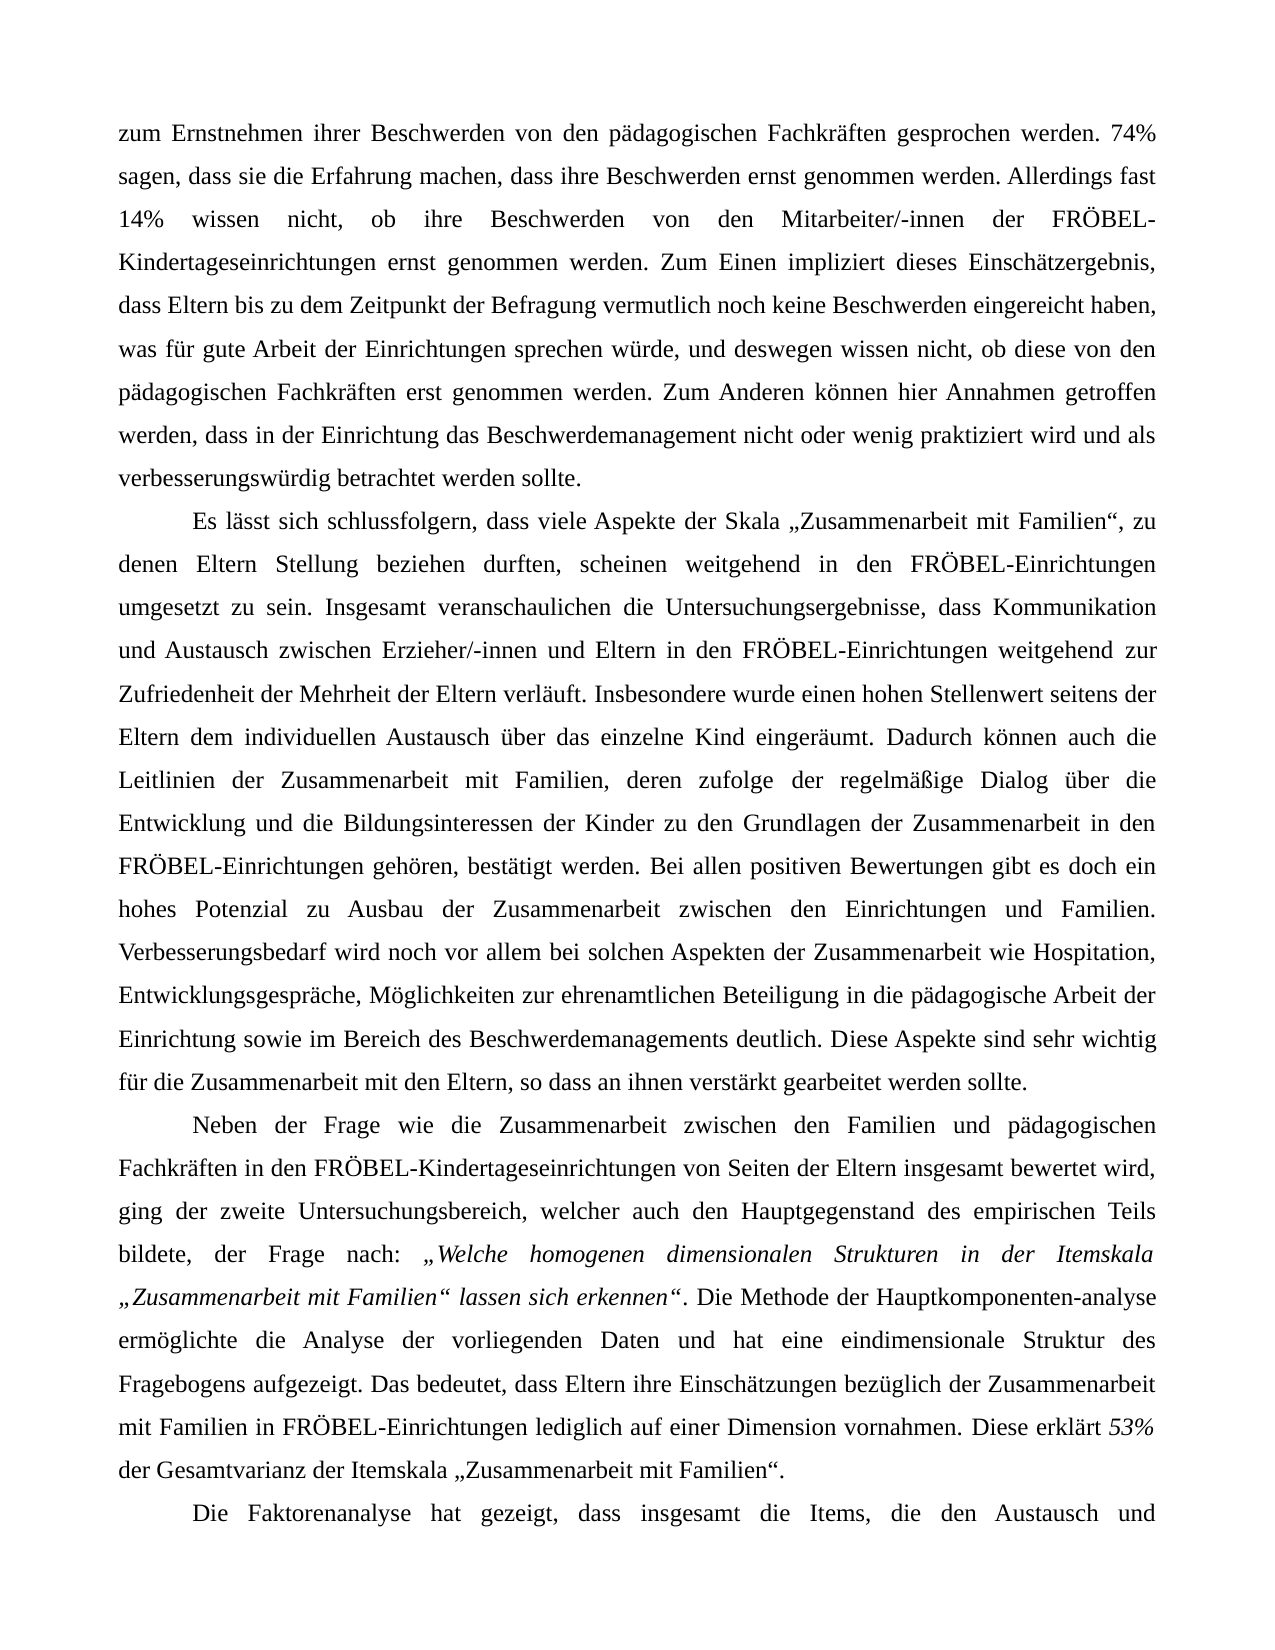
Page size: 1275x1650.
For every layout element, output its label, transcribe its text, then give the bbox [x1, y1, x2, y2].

text Neben der Frage wie die Zusammenarbeit zwischen den Familien und pädagogischen Fachkräften in den FRÖBEL-Kindertageseinrichtungen von Seiten der Eltern insgesamt bewertet wird, ging der zweite Untersuchungsbereich, welcher auch den Hauptgegenstand des empirischen Teils bildete, der Frage nach: „Welche homogenen dimensionalen Strukturen in der Itemskala „Zusammenarbeit mit Familien“ lassen sich erkennen“. Die Methode der Hauptkomponenten-analyse ermöglichte die Analyse der vorliegenden Daten und hat eine eindimensionale Struktur des Fragebogens aufgezeigt. Das bedeutet, dass Eltern ihre Einschätzungen bezüglich der Zusammenarbeit mit Familien in FRÖBEL-Einrichtungen lediglich auf einer Dimension vornahmen. Diese erklärt 53% der Gesamtvarianz der Itemskala „Zusammenarbeit mit Familien“. [118, 1110, 1157, 1484]
text Die Faktorenanalyse hat gezeigt, dass insgesamt die Items, die den Austausch und [118, 1498, 1157, 1527]
text Es lässt sich schlussfolgern, dass viele Aspekte der Skala „Zusammenarbeit mit Familien“, zu denen Eltern Stellung beziehen durften, scheinen weitgehend in den FRÖBEL-Einrichtungen umgesetzt zu sein. Insgesamt veranschaulichen die Untersuchungsergebnisse, dass Kommunikation und Austausch zwischen Erzieher/-innen und Eltern in den FRÖBEL-Einrichtungen weitgehend zur Zufriedenheit der Mehrheit der Eltern verläuft. Insbesondere wurde einen hohen Stellenwert seitens der Eltern dem individuellen Austausch über das einzelne Kind eingeräumt. Dadurch können auch die Leitlinien der Zusammenarbeit mit Familien, deren zufolge der regelmäßige Dialog über die Entwicklung und die Bildungsinteressen der Kinder zu den Grundlagen der Zusammenarbeit in den FRÖBEL-Einrichtungen gehören, bestätigt werden. Bei allen positiven Bewertungen gibt es doch ein hohes Potenzial zu Ausbau der Zusammenarbeit zwischen den Einrichtungen und Familien. Verbesserungsbedarf wird noch vor allem bei solchen Aspekten der Zusammenarbeit wie Hospitation, Entwicklungsgespräche, Möglichkeiten zur ehrenamtlichen Beteiligung in die pädagogische Arbeit der Einrichtung sowie im Bereich des Beschwerdemanagements deutlich. Diese Aspekte sind sehr wichtig für die Zusammenarbeit mit den Eltern, so dass an ihnen verstärkt gearbeitet werden sollte. [118, 506, 1157, 1096]
text zum Ernstnehmen ihrer Beschwerden von den pädagogischen Fachkräften gesprochen werden. 74% sagen, dass sie die Erfahrung machen, dass ihre Beschwerden ernst genommen werden. Allerdings fast 14% wissen nicht, ob ihre Beschwerden von den Mitarbeiter/-innen der FRÖBEL-Kindertageseinrichtungen ernst genommen werden. Zum Einen impliziert dieses Einschätzergebnis, dass Eltern bis zu dem Zeitpunkt der Befragung vermutlich noch keine Beschwerden eingereicht haben, was für gute Arbeit der Einrichtungen sprechen würde, und deswegen wissen nicht, ob diese von den pädagogischen Fachkräften erst genommen werden. Zum Anderen können hier Annahmen getroffen werden, dass in der Einrichtung das Beschwerdemanagement nicht oder wenig praktiziert wird und als verbesserungswürdig betrachtet werden sollte. [118, 118, 1157, 492]
